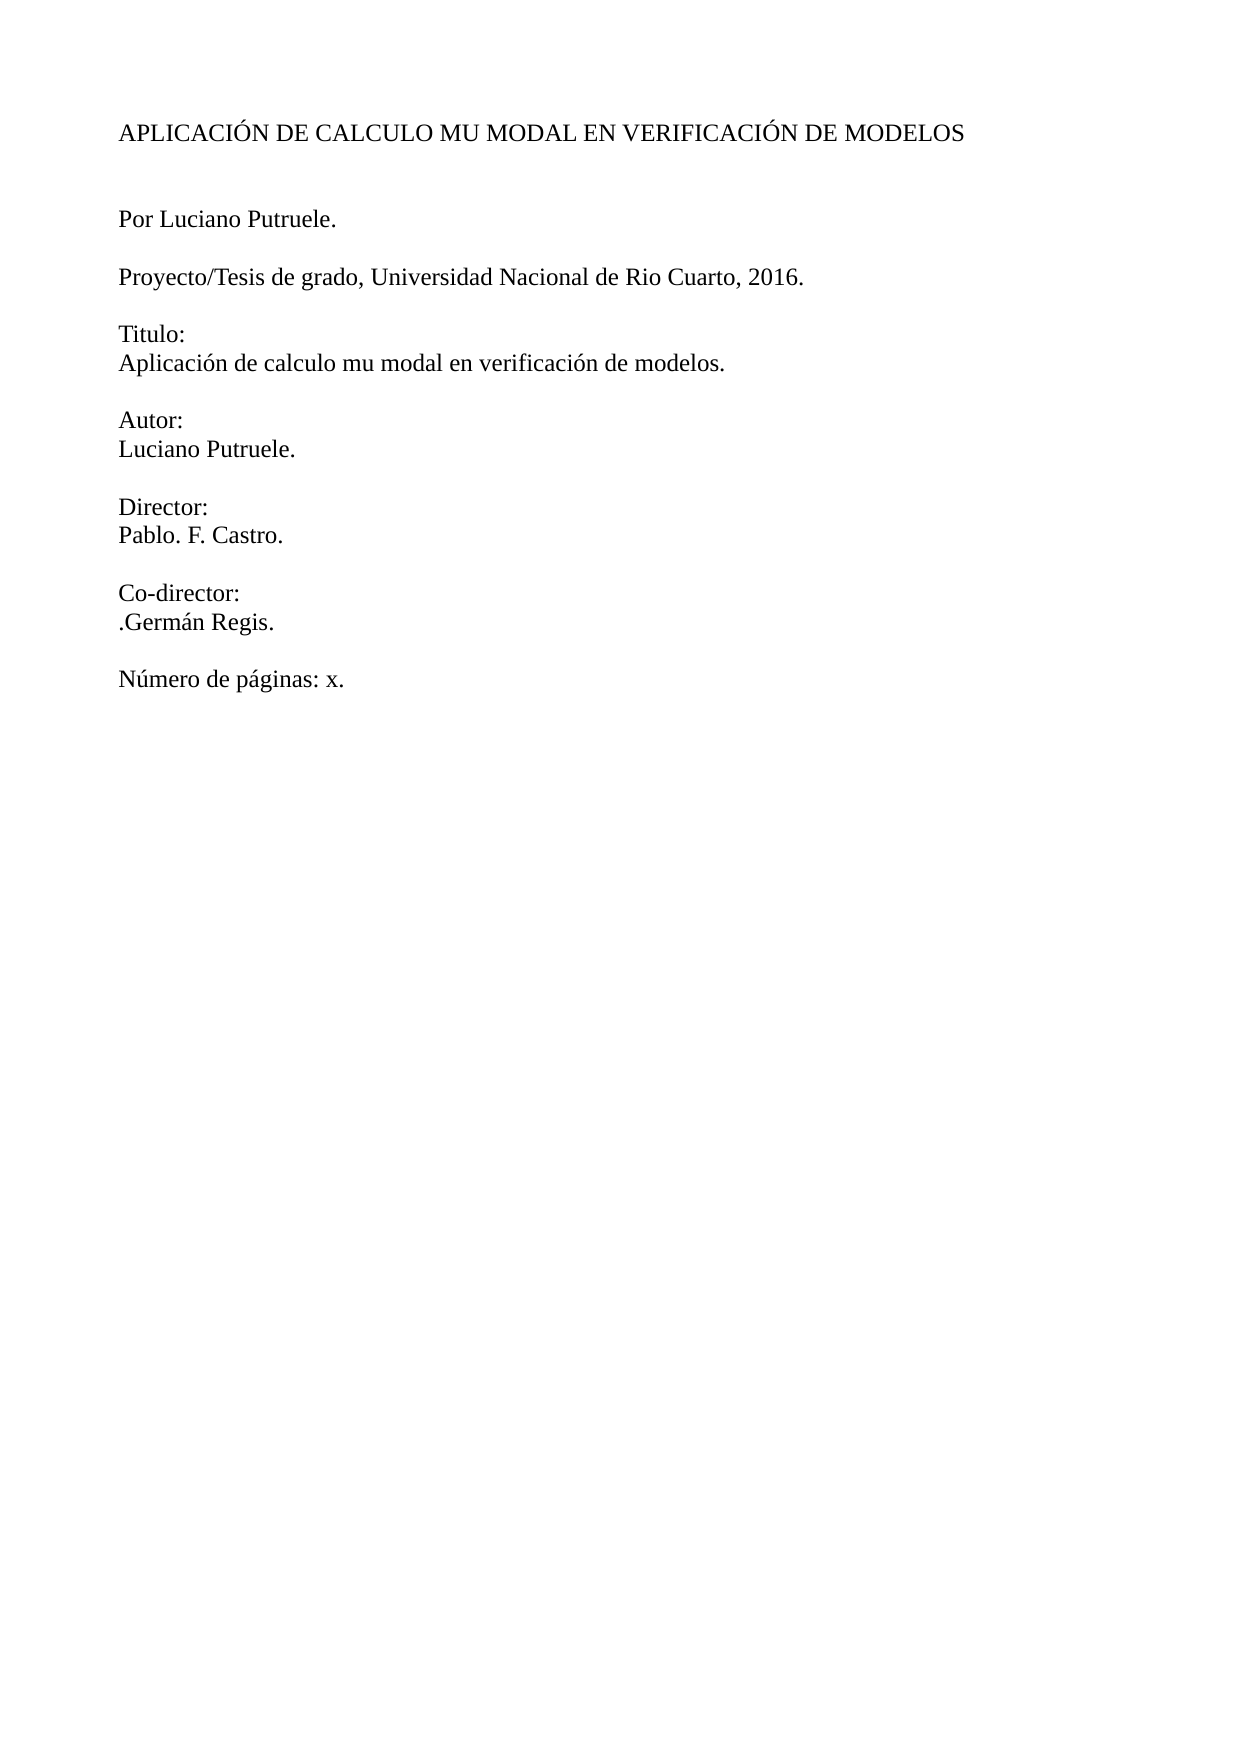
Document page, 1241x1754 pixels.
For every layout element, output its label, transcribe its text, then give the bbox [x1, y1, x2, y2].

text Luciano Putruele. [118, 434, 1122, 463]
text Titulo: [118, 319, 1122, 348]
text Director: [118, 492, 1122, 521]
text APLICACIÓN DE CALCULO MU MODAL EN VERIFICACIÓN DE MODELOS [118, 118, 1122, 147]
text Por Luciano Putruele. [118, 204, 1122, 233]
text Proyecto/Tesis de grado, Universidad Nacional de Rio Cuarto, 2016. [118, 262, 1122, 291]
text Pablo. F. Castro. [118, 521, 1122, 549]
text Aplicación de calculo mu modal en verificación de modelos. [118, 348, 1122, 377]
text Autor: [118, 406, 1122, 434]
text Número de páginas: x. [118, 664, 1122, 693]
text .Germán Regis. [118, 607, 1122, 636]
text Co-director: [118, 578, 1122, 607]
